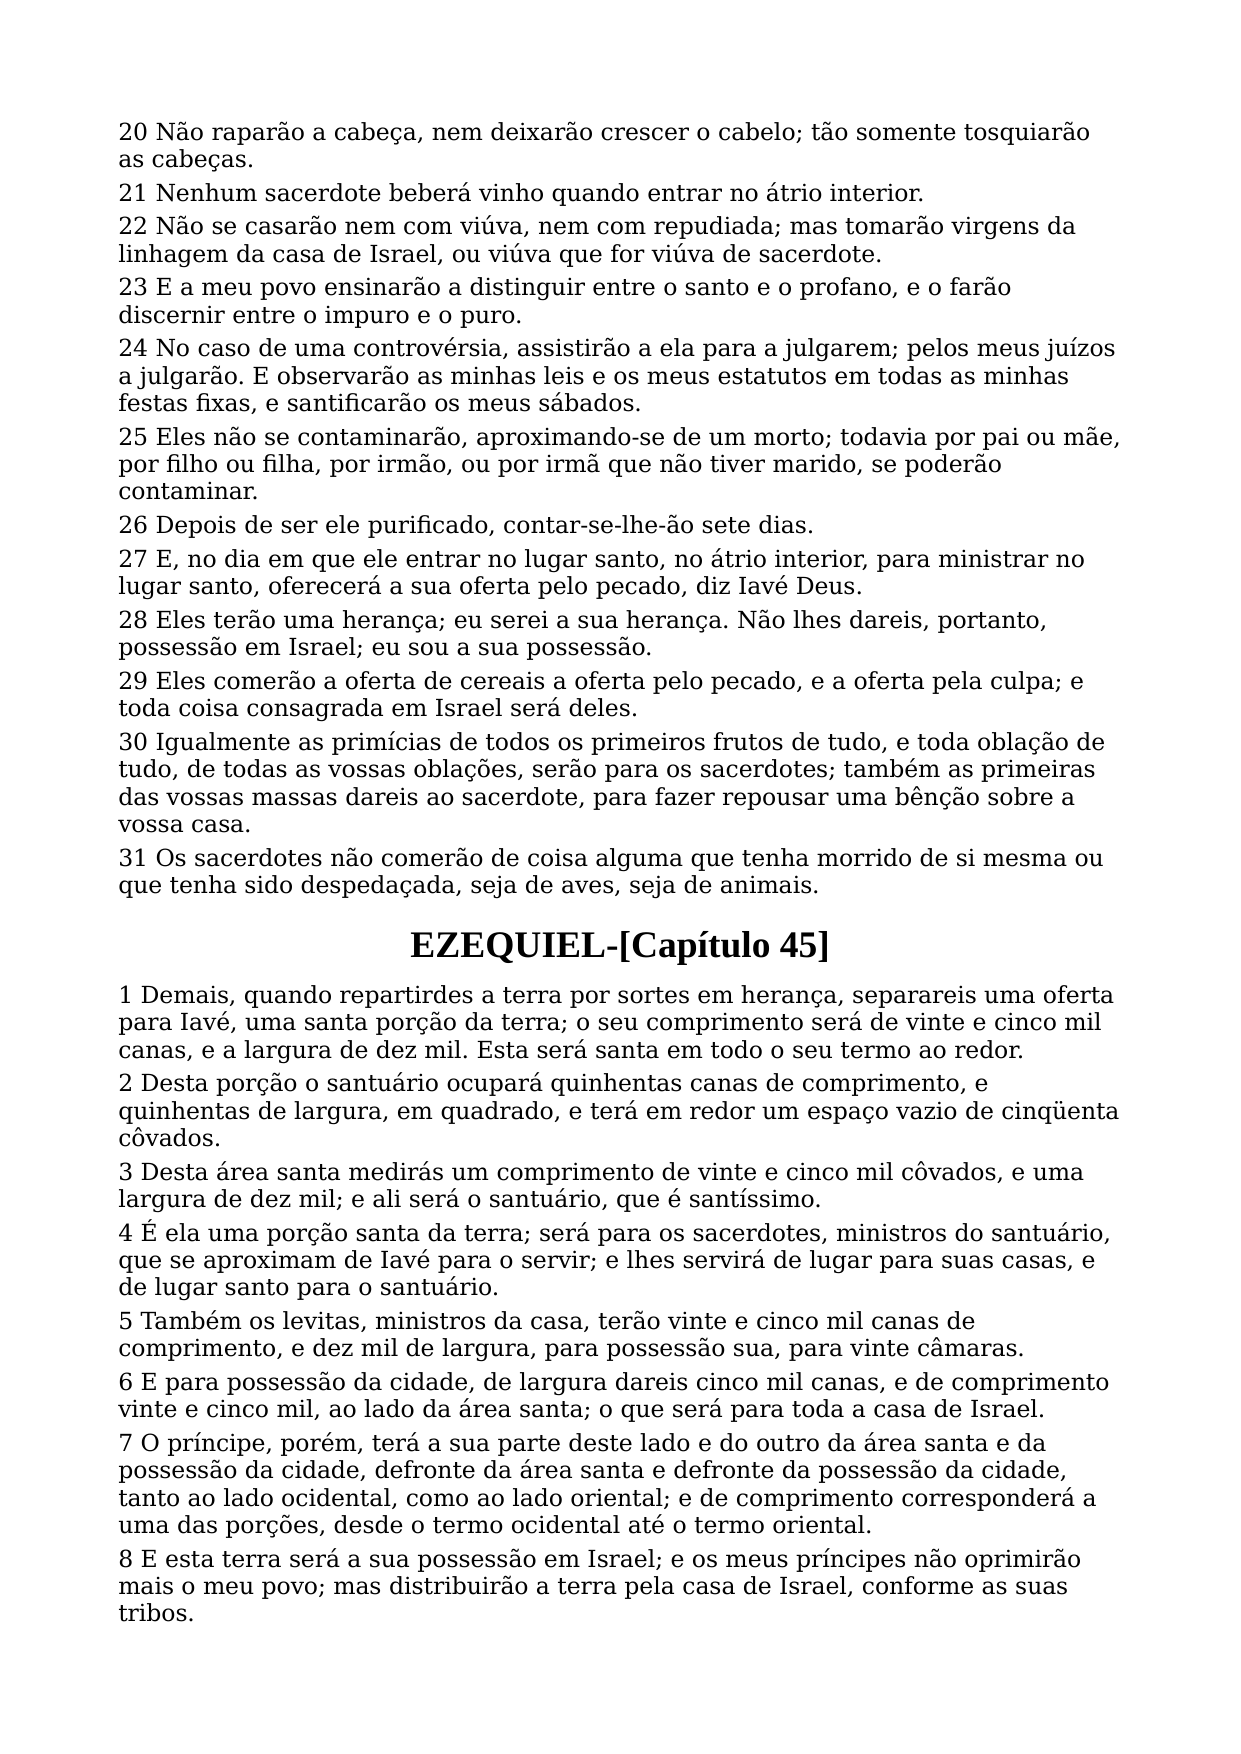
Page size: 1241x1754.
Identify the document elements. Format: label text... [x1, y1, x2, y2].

text 2 Desta porção o santuário ocupará quinhentas canas de comprimento, e quinhentas de largura, em quadrado, e terá em redor um espaço vazio de cinqüenta côvados. [118, 1070, 1122, 1152]
text 26 Depois de ser ele purificado, contar-se-lhe-ão sete dias. [118, 512, 1122, 539]
text 29 Eles comerão a oferta de cereais a oferta pelo pecado, e a oferta pela culpa; e toda coisa consagrada em Israel será deles. [118, 667, 1122, 722]
text 8 E esta terra será a sua possessão em Israel; e os meus príncipes não oprimirão mais o meu povo; mas distribuirão a terra pela casa de Israel, conforme as suas tribos. [118, 1545, 1122, 1627]
text 6 E para possessão da cidade, de largura dareis cinco mil canas, e de comprimento vinte e cinco mil, ao lado da área santa; o que será para toda a casa de Israel. [118, 1369, 1122, 1423]
text 23 E a meu povo ensinarão a distinguir entre o santo e o profano, e o farão discernir entre o impuro e o puro. [118, 274, 1122, 328]
text 30 Igualmente as primícias de todos os primeiros frutos de tudo, e toda oblação de tudo, de todas as vossas oblações, serão para os sacerdotes; também as primeiras das vossas massas dareis ao sacerdote, para fazer repousar uma bênção sobre a vossa casa. [118, 728, 1122, 838]
text 24 No caso de uma controvérsia, assistirão a ela para a julgarem; pelos meus juízos a julgarão. E observarão as minhas leis e os meus estatutos em todas as minhas festas fixas, e santificarão os meus sábados. [118, 335, 1122, 417]
text 27 E, no dia em que ele entrar no lugar santo, no átrio interior, para ministrar no lugar santo, oferecerá a sua oferta pelo pecado, diz Iavé Deus. [118, 545, 1122, 600]
text 5 Também os levitas, ministros da casa, terão vinte e cinco mil canas de comprimento, e dez mil de largura, para possessão sua, para vinte câmaras. [118, 1308, 1122, 1362]
text 25 Eles não se contaminarão, aproximando-se de um morto; todavia por pai ou mãe, por filho ou filha, por irmão, ou por irmã que não tiver marido, se poderão contaminar. [118, 423, 1122, 505]
text 21 Nenhum sacerdote beberá vinho quando entrar no átrio interior. [118, 179, 1122, 206]
text 20 Não raparão a cabeça, nem deixarão crescer o cabelo; tão somente tosquiarão as cabeças. [118, 118, 1122, 173]
text 1 Demais, quando repartirdes a terra por sortes em herança, separareis uma oferta para Iavé, uma santa porção da terra; o seu comprimento será de vinte e cinco mil canas, e a largura de dez mil. Esta será santa em todo o seu termo ao redor. [118, 982, 1122, 1063]
text 4 É ela uma porção santa da terra; será para os sacerdotes, ministros do santuário, que se aproximam de Iavé para o servir; e lhes servirá de lugar para suas casas, e de lugar santo para o santuário. [118, 1219, 1122, 1301]
text 31 Os sacerdotes não comerão de coisa alguma que tenha morrido de si mesma ou que tenha sido despedaçada, seja de aves, seja de animais. [118, 844, 1122, 899]
text 3 Desta área santa medirás um comprimento de vinte e cinco mil côvados, e uma largura de dez mil; e ali será o santuário, que é santíssimo. [118, 1158, 1122, 1213]
text 7 O príncipe, porém, terá a sua parte deste lado e do outro da área santa e da possessão da cidade, defronte da área santa e defronte da possessão da cidade, tanto ao lado ocidental, como ao lado oriental; e de comprimento corresponderá a uma das porções, desde o termo ocidental até o termo oriental. [118, 1430, 1122, 1539]
subtitle EZEQUIEL-[Capítulo 45] [118, 923, 1122, 966]
text 28 Eles terão uma herança; eu serei a sua herança. Não lhes dareis, portanto, possessão em Israel; eu sou a sua possessão. [118, 606, 1122, 661]
text 22 Não se casarão nem com viúva, nem com repudiada; mas tomarão virgens da linhagem da casa de Israel, ou viúva que for viúva de sacerdote. [118, 213, 1122, 267]
